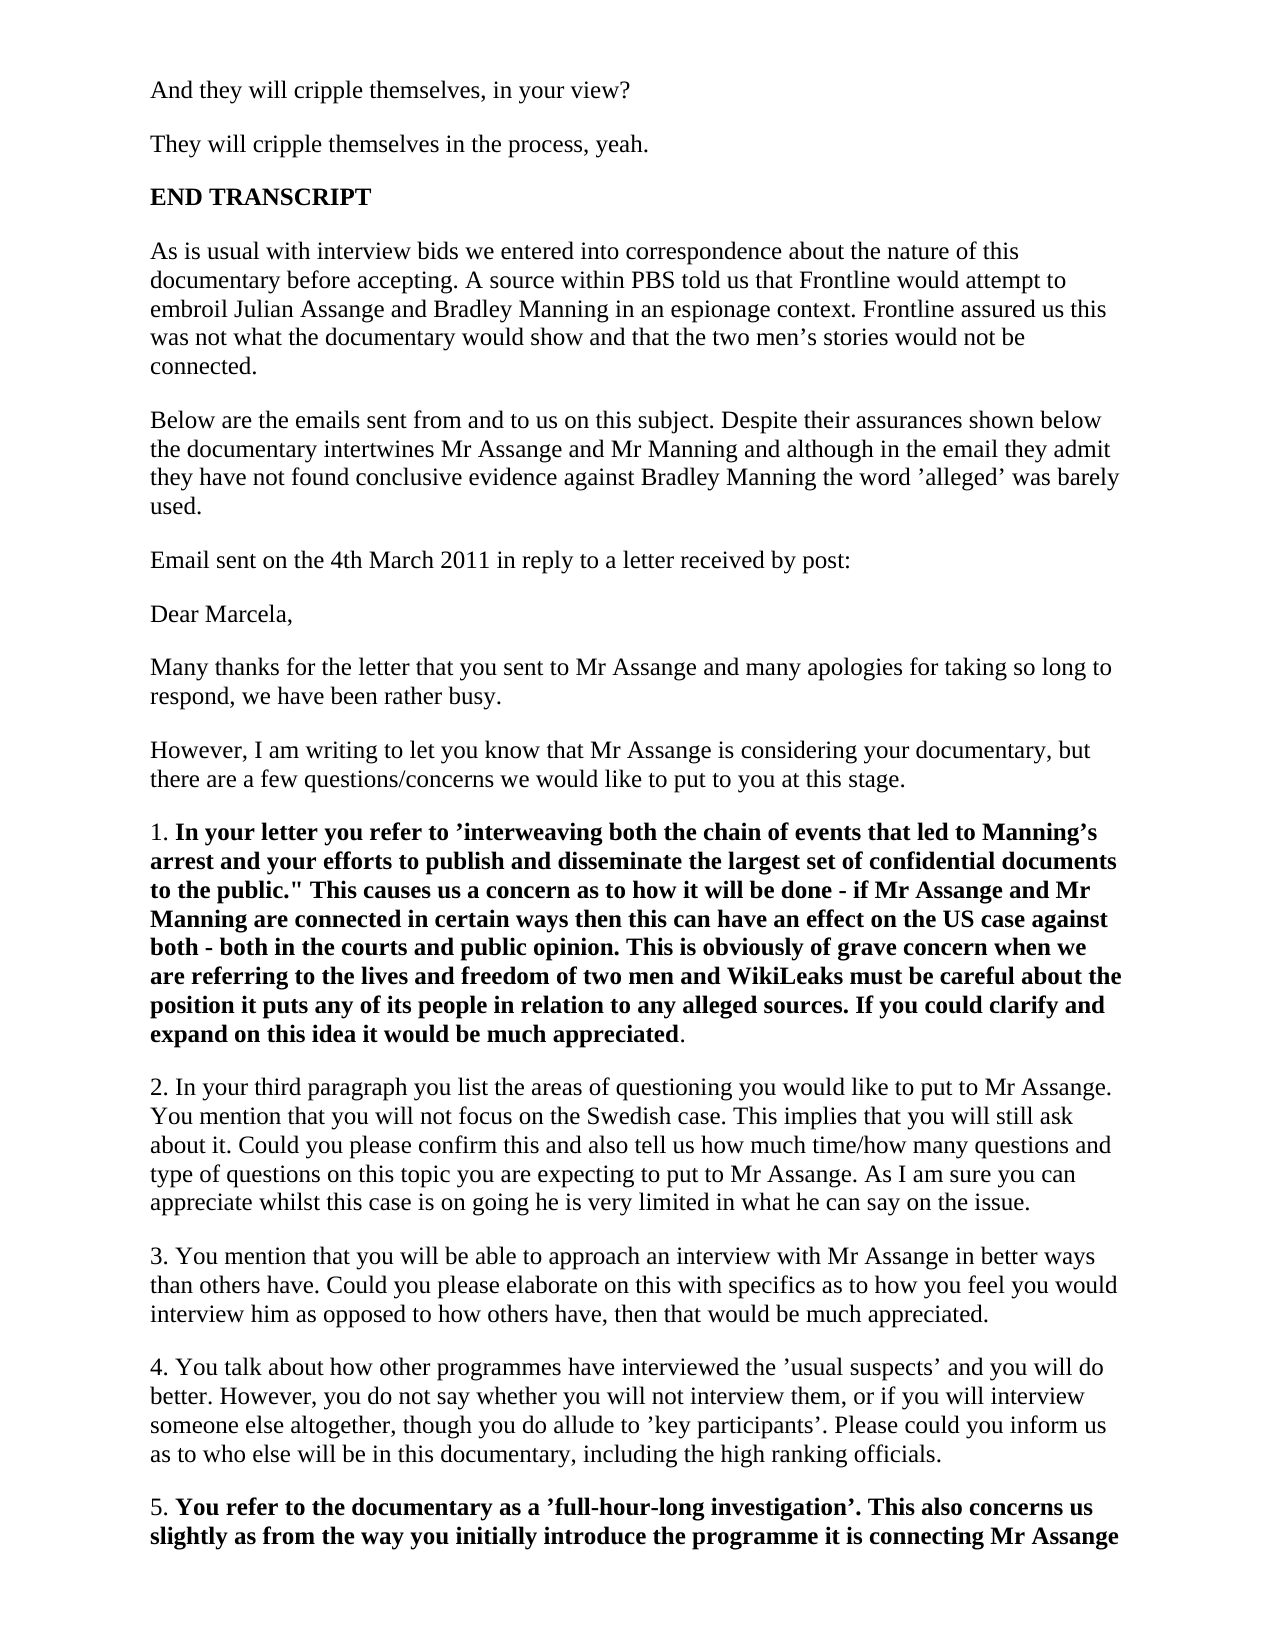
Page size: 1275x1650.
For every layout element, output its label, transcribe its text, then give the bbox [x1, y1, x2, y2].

text 1. In your letter you refer to ’interweaving both the chain of events that led to Manning’s arrest and your efforts to publish and disseminate the largest set of confidential documents to the public." This causes us a concern as to how it will be done - if Mr Assange and Mr Manning are connected in certain ways then this can have an effect on the US case against both - both in the courts and public opinion. This is obviously of grave concern when we are referring to the lives and freedom of two men and WikiLeaks must be careful about the position it puts any of its people in relation to any alleged sources. If you could clarify and expand on this idea it would be much appreciated. [150, 817, 1125, 1047]
text They will cripple themselves in the process, yeah. [150, 129, 1125, 157]
text As is usual with interview bids we entered into correspondence about the nature of this documentary before accepting. A source within PBS told us that Frontline would attempt to embroil Julian Assange and Bradley Manning in an espionage context. Frontline assured us this was not what the documentary would show and that the two men’s stories would not be connected. [150, 236, 1125, 380]
text Below are the emails sent from and to us on this subject. Despite their assurances shown below the documentary intertwines Mr Assange and Mr Manning and although in the email they admit they have not found conclusive evidence against Bradley Manning the word ’alleged’ was barely used. [150, 405, 1125, 520]
text Dear Marcela, [150, 599, 1125, 627]
text 3. You mention that you will be able to approach an interview with Mr Assange in better ways than others have. Could you please elaborate on this with specifics as to how you feel you would interview him as opposed to how others have, then that would be much appreciated. [150, 1241, 1125, 1327]
text 2. In your third paragraph you list the areas of questioning you would like to put to Mr Assange. You mention that you will not focus on the Swedish case. This implies that you will still ask about it. Could you please confirm this and also tell us how much time/how many questions and type of questions on this topic you are expecting to put to Mr Assange. As I am sure you can appreciate whilst this case is on going he is very limited in what he can say on the issue. [150, 1072, 1125, 1216]
text However, I am writing to let you know that Mr Assange is considering your documentary, but there are a few questions/concerns we would like to put to you at this stage. [150, 735, 1125, 792]
text 5. You refer to the documentary as a ’full-hour-long investigation’. This also concerns us slightly as from the way you initially introduce the programme it is connecting Mr Assange [150, 1492, 1125, 1550]
text Many thanks for the letter that you sent to Mr Assange and many apologies for taking so long to respond, we have been rather busy. [150, 652, 1125, 710]
text 4. You talk about how other programmes have interviewed the ’usual suspects’ and you will do better. However, you do not say whether you will not interview them, or if you will interview someone else altogether, though you do allude to ’key participants’. Please could you inform us as to who else will be in this documentary, including the high ranking officials. [150, 1352, 1125, 1467]
text Email sent on the 4th March 2011 in reply to a letter received by post: [150, 545, 1125, 574]
text And they will cripple themselves, in your view? [150, 75, 1125, 104]
text END TRANSCRIPT [150, 182, 1125, 211]
